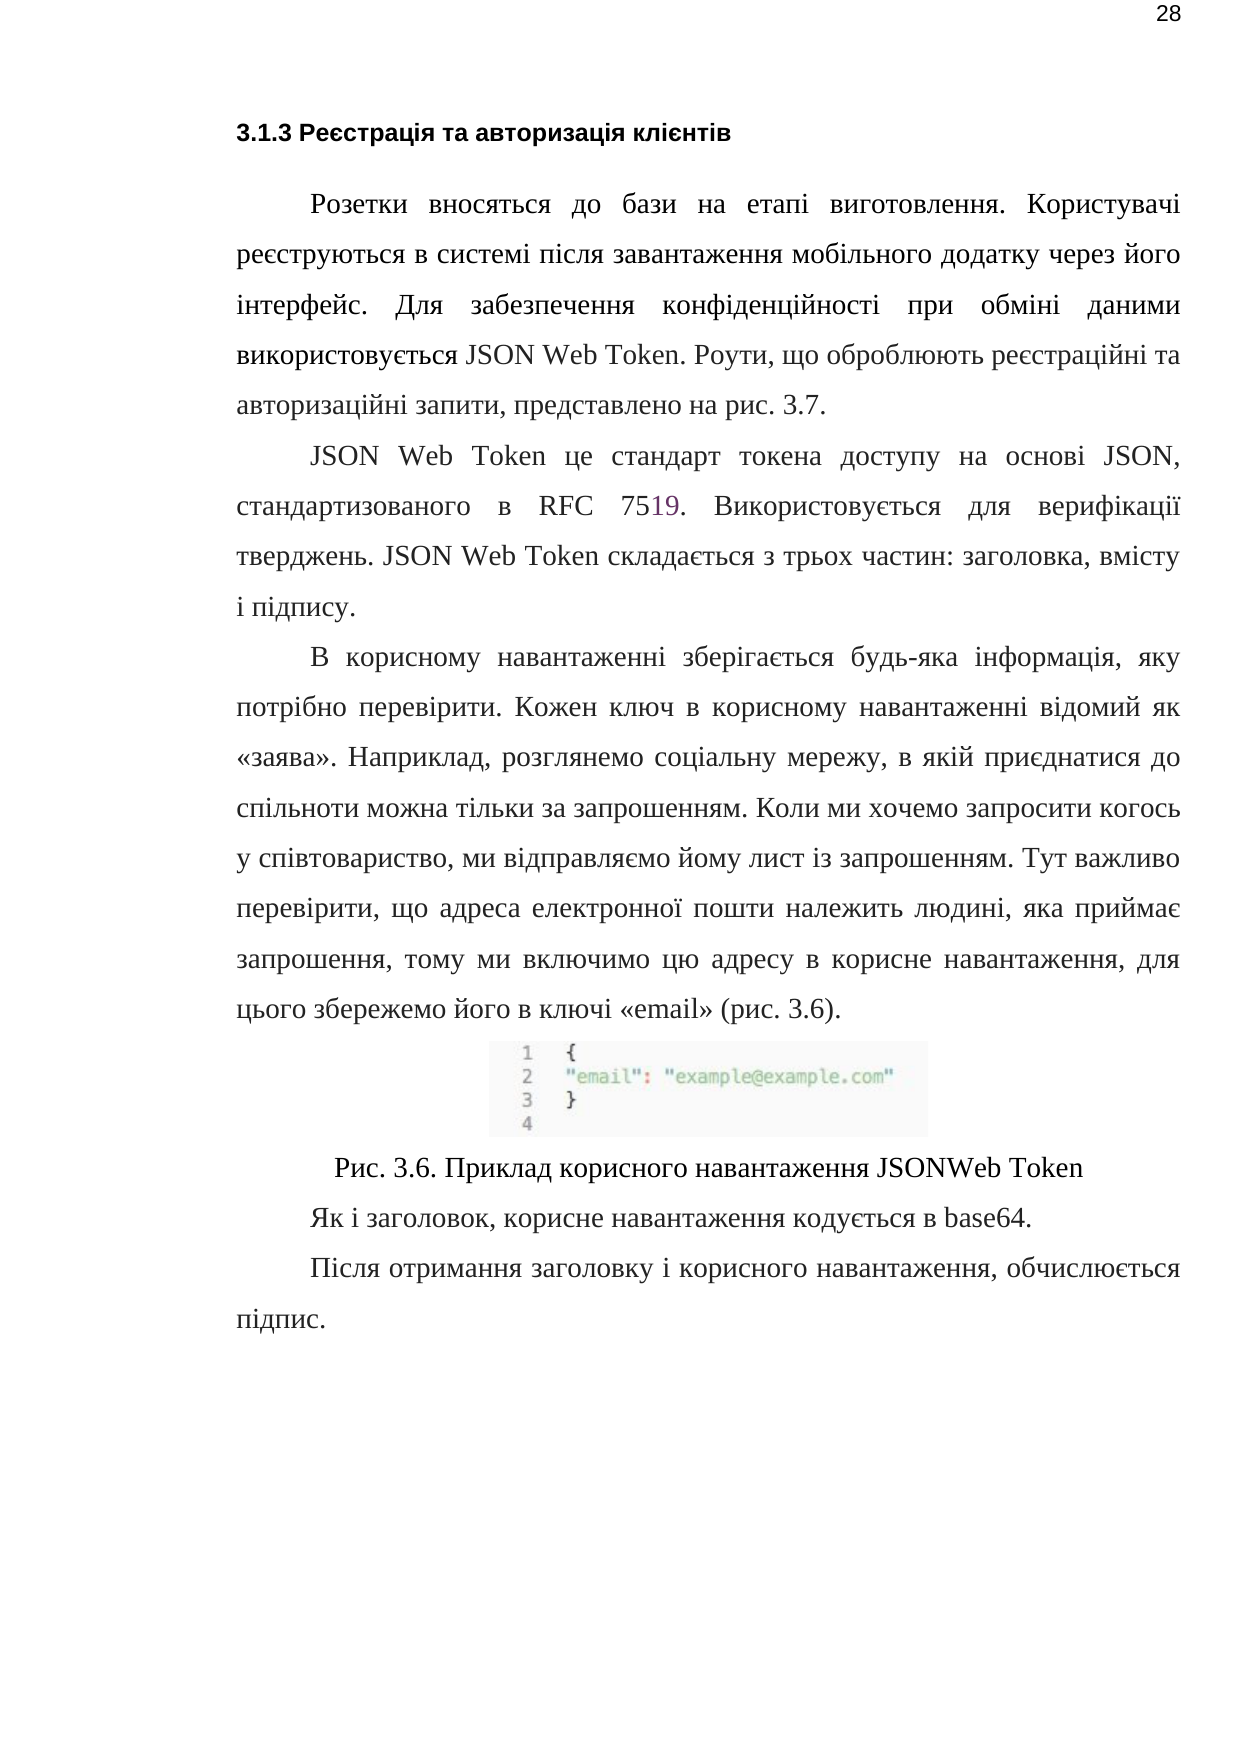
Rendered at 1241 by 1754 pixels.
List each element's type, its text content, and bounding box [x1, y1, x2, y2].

text Рис. 3.6. Приклад корисного навантаження JSONWeb Token [236, 1150, 1181, 1183]
subtitle 3.1.3 Реєстрація та авторизація клієнтів [236, 118, 1181, 147]
text Після отримання заголовку і корисного навантаження, обчислюється підпис. [236, 1251, 1181, 1334]
text Розетки вносяться до бази на етапі виготовлення. Користувачі реєструються в системі після завантаження мобільного додатку через його інтерфейс. Для забезпечення конфіденційності при обміні даними використовується JSON Web Token. Роути, що оброблюють реєстраційні та авторизаційні запити, представлено на рис. 3.7. [236, 186, 1181, 421]
picture [489, 1041, 929, 1137]
text Як і заголовок, корисне навантаження кодується в base64. [236, 1200, 1181, 1234]
text JSON Web Token це стандарт токена доступу на основі JSON, стандартизованого в RFC 7519. Використовується для верифікації тверджень. JSON Web Token складається з трьох частин: заголовка, вмісту і підпису. [236, 438, 1181, 622]
text В корисному навантаженні зберігається будь-яка інформація, яку потрібно перевірити. Кожен ключ в корисному навантаженні відомий як «заява». Наприклад, розглянемо соціальну мережу, в якій приєднатися до спільноти можна тільки за запрошенням. Коли ми хочемо запросити когось у співтовариство, ми відправляємо йому лист із запрошенням. Тут важливо перевірити, що адреса електронної пошти належить людині, яка приймає запрошення, тому ми включимо цю адресу в корисне навантаження, для цього збережемо його в ключі «email» (рис. 3.6). [236, 639, 1181, 1025]
